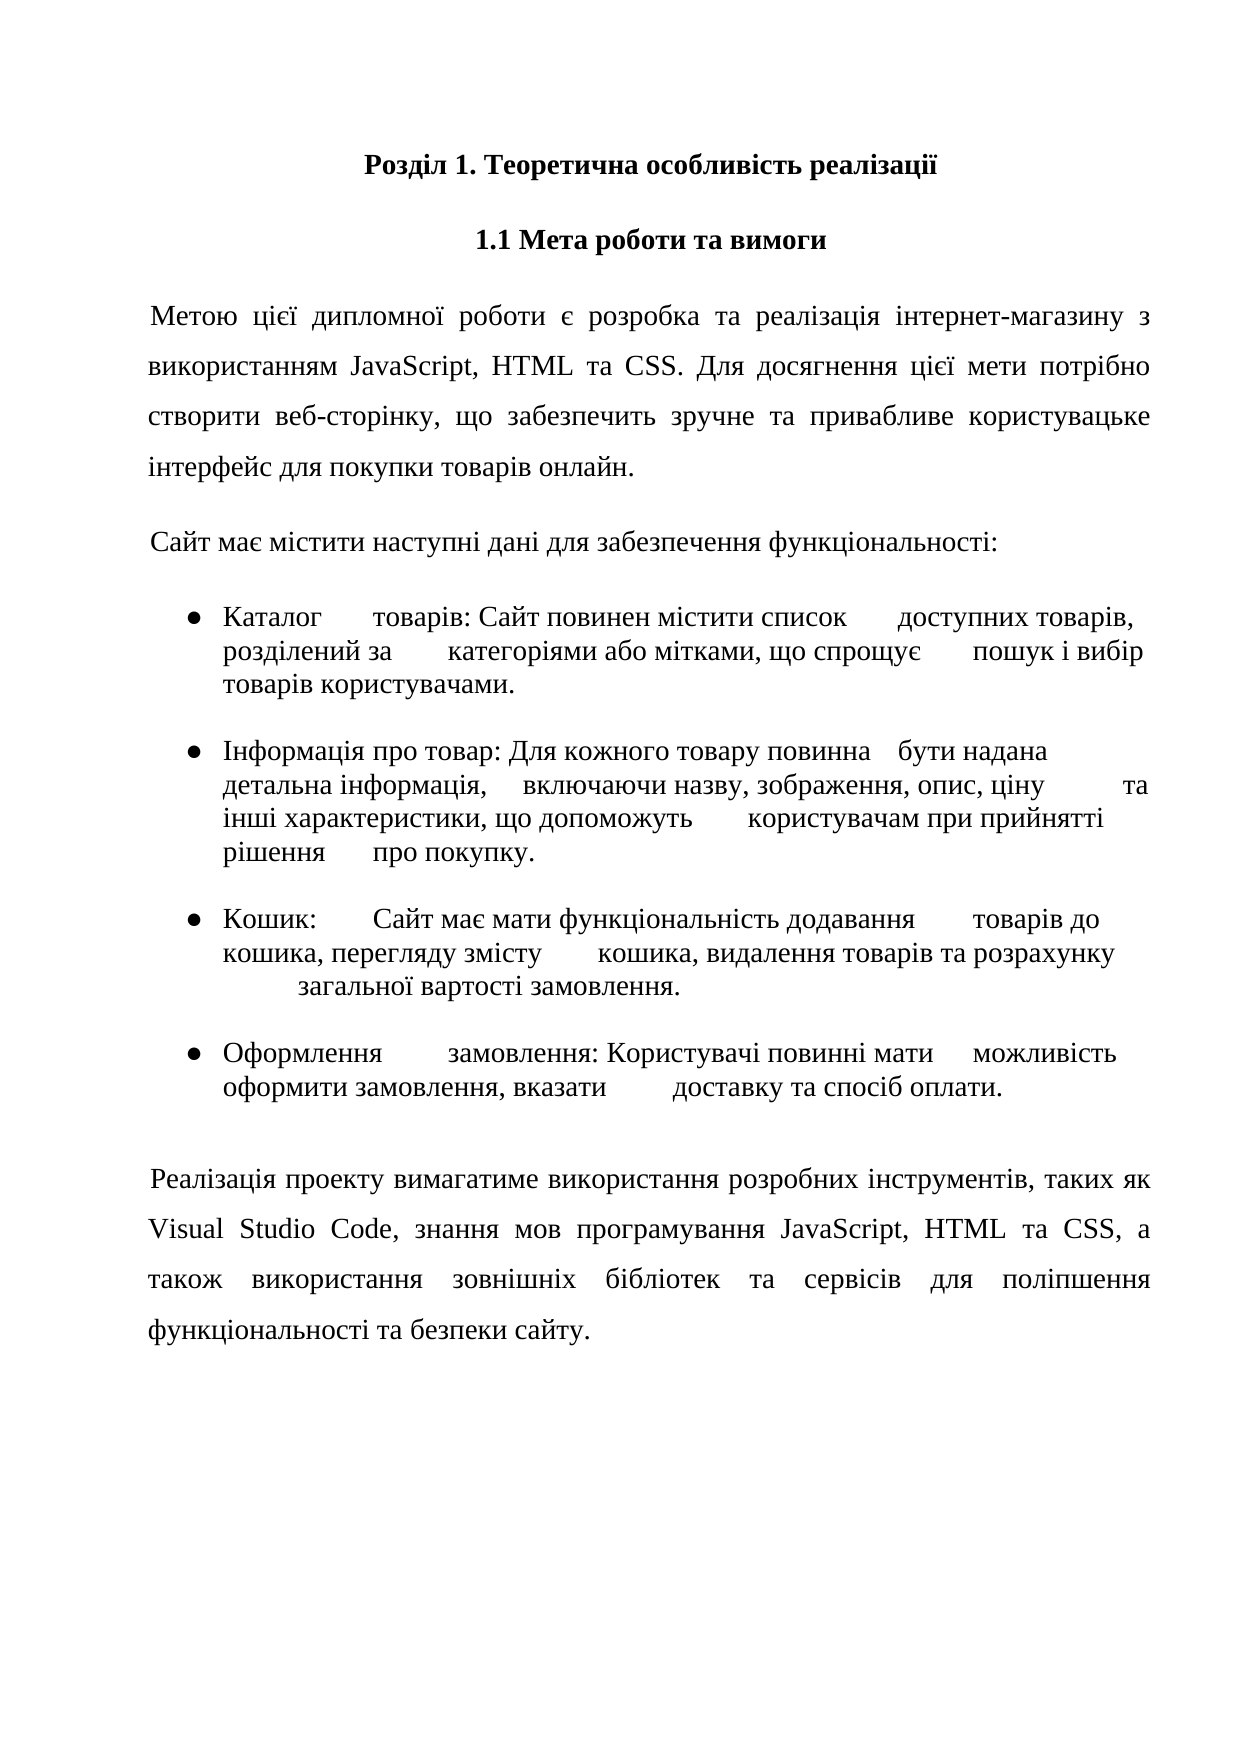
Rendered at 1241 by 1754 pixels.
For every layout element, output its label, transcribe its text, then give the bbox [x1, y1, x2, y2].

text Метою цієї дипломної роботи є розробка та реалізація інтернет-магазину з використанням JavaScript, HTML та CSS. Для досягнення цієї мети потрібно створити веб-сторінку, що забезпечить зручне та привабливе користувацьке інтерфейс для покупки товарів онлайн. [148, 298, 1152, 482]
text Сайт має містити наступні дані для забезпечення функціональності: [148, 524, 1152, 557]
text Розділ 1. Теоретична особливість реалізації [148, 147, 1152, 181]
list Кошик: Сайт має мати функціональність додавання товарів до кошика, перегляду змісту кошика, видалення товарів та розрахунку загальної вартості замовлення. [185, 901, 1152, 1035]
list Каталог товарів: Сайт повинен містити список доступних товарів, розділений за категоріями або мітками, що спрощує пошук і вибір товарів користувачами. [185, 599, 1152, 733]
text Реалізація проекту вимагатиме використання розробних інструментів, таких як Visual Studio Code, знання мов програмування JavaScript, HTML та CSS, а також використання зовнішніх бібліотек та сервісів для поліпшення функціональності та безпеки сайту. [148, 1161, 1152, 1345]
list Інформація про товар: Для кожного товару повинна бути надана детальна інформація, включаючи назву, зображення, опис, ціну та інші характеристики, що допоможуть користувачам при прийнятті рішення про покупку. [185, 733, 1152, 901]
text 1.1 Мета роботи та вимоги [148, 222, 1152, 256]
list Оформлення замовлення: Користувачі повинні мати можливість оформити замовлення, вказати доставку та спосіб оплати. [185, 1035, 1152, 1136]
